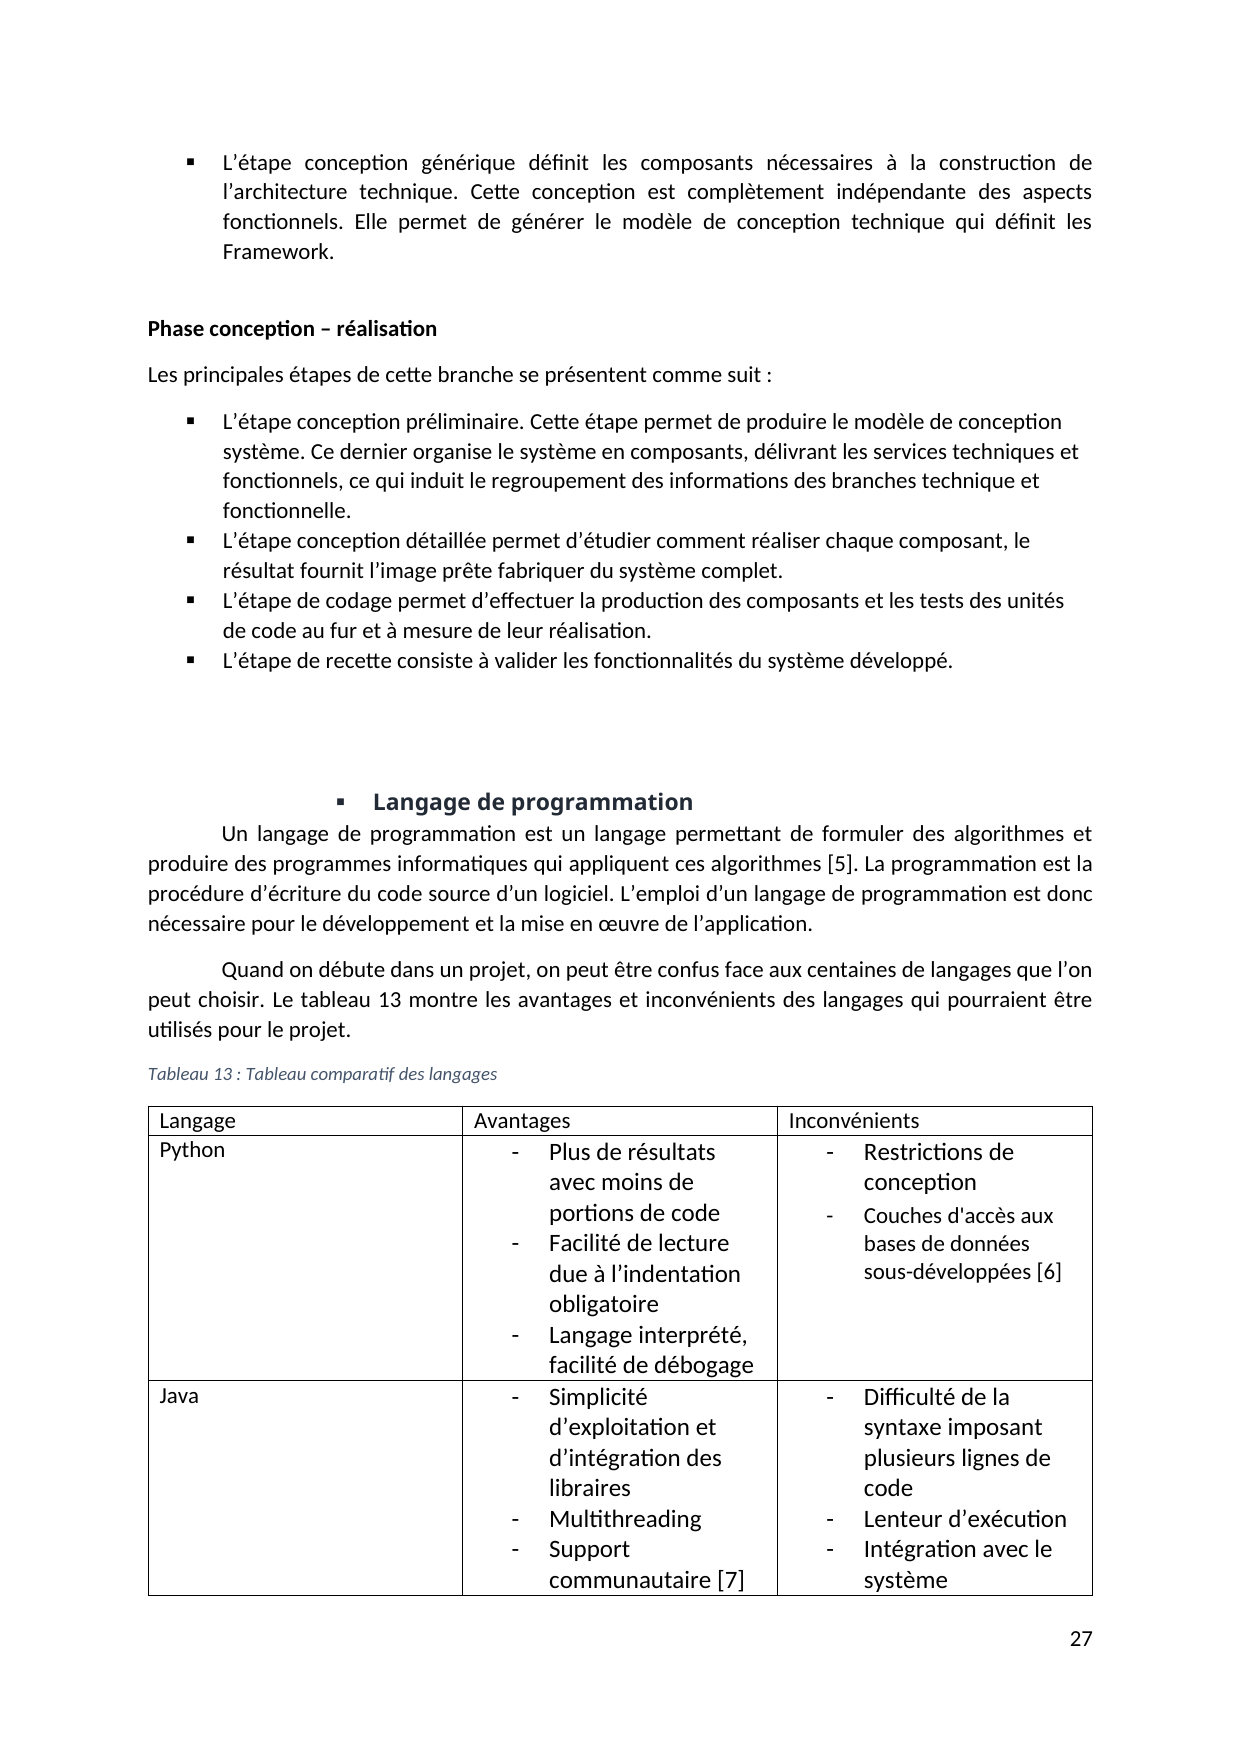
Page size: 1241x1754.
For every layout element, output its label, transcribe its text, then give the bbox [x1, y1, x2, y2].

subtitle Langage de programmation [335, 786, 1093, 817]
table_header Avantages [463, 1107, 777, 1134]
table_cell Simplicité d’exploitation et d’intégration des libraires Multithreading Support communautaire [7] [463, 1381, 777, 1594]
list L’étape conception préliminaire. Cette étape permet de produire le modèle de conception système. Ce dernier organise le système en composants, délivrant les services techniques et fonctionnels, ce qui induit le regroupement des informations des branches technique et fonctionnelle. [185, 407, 1093, 524]
table_cell Difficulté de la syntaxe imposant plusieurs lignes de code Lenteur d’exécution Intégration avec le système [778, 1381, 1092, 1594]
text Quand on débute dans un projet, on peut être confus face aux centaines de langages que l’on peut choisir. Le tableau 13 montre les avantages et inconvénients des langages qui pourraient être utilisés pour le projet. [148, 955, 1093, 1043]
text Tableau 13 : Tableau comparatif des langages [148, 1062, 1093, 1085]
table_cell Restrictions de conception Couches d'accès aux bases de données sous-développées [6] [778, 1136, 1092, 1380]
list L’étape conception détaillée permet d’étudier comment réaliser chaque composant, le résultat fournit l’image prête fabriquer du système complet. [185, 526, 1093, 584]
table_header Langage [149, 1107, 462, 1134]
text Un langage de programmation est un langage permettant de formuler des algorithmes et produire des programmes informatiques qui appliquent ces algorithmes [5]. La programmation est la procédure d’écriture du code source d’un logiciel. L’emploi d’un langage de programmation est donc nécessaire pour le développement et la mise en œuvre de l’application. [148, 819, 1093, 937]
text Les principales étapes de cette branche se présentent comme suit : [148, 360, 1093, 388]
list L’étape de codage permet d’effectuer la production des composants et les tests des unités de code au fur et à mesure de leur réalisation. [185, 586, 1093, 644]
list L’étape conception générique définit les composants nécessaires à la construction de l’architecture technique. Cette conception est complètement indépendante des aspects fonctionnels. Elle permet de générer le modèle de conception technique qui définit les Framework. [185, 148, 1093, 265]
table_cell Python [149, 1136, 462, 1380]
table_cell Java [149, 1381, 462, 1594]
text Phase conception – réalisation [148, 314, 1093, 342]
list L’étape de recette consiste à valider les fonctionnalités du système développé. [185, 646, 1093, 674]
table_cell Plus de résultats avec moins de portions de code Facilité de lecture due à l’indentation obligatoire Langage interprété, facilité de débogage [463, 1136, 777, 1380]
table_header Inconvénients [778, 1107, 1092, 1134]
